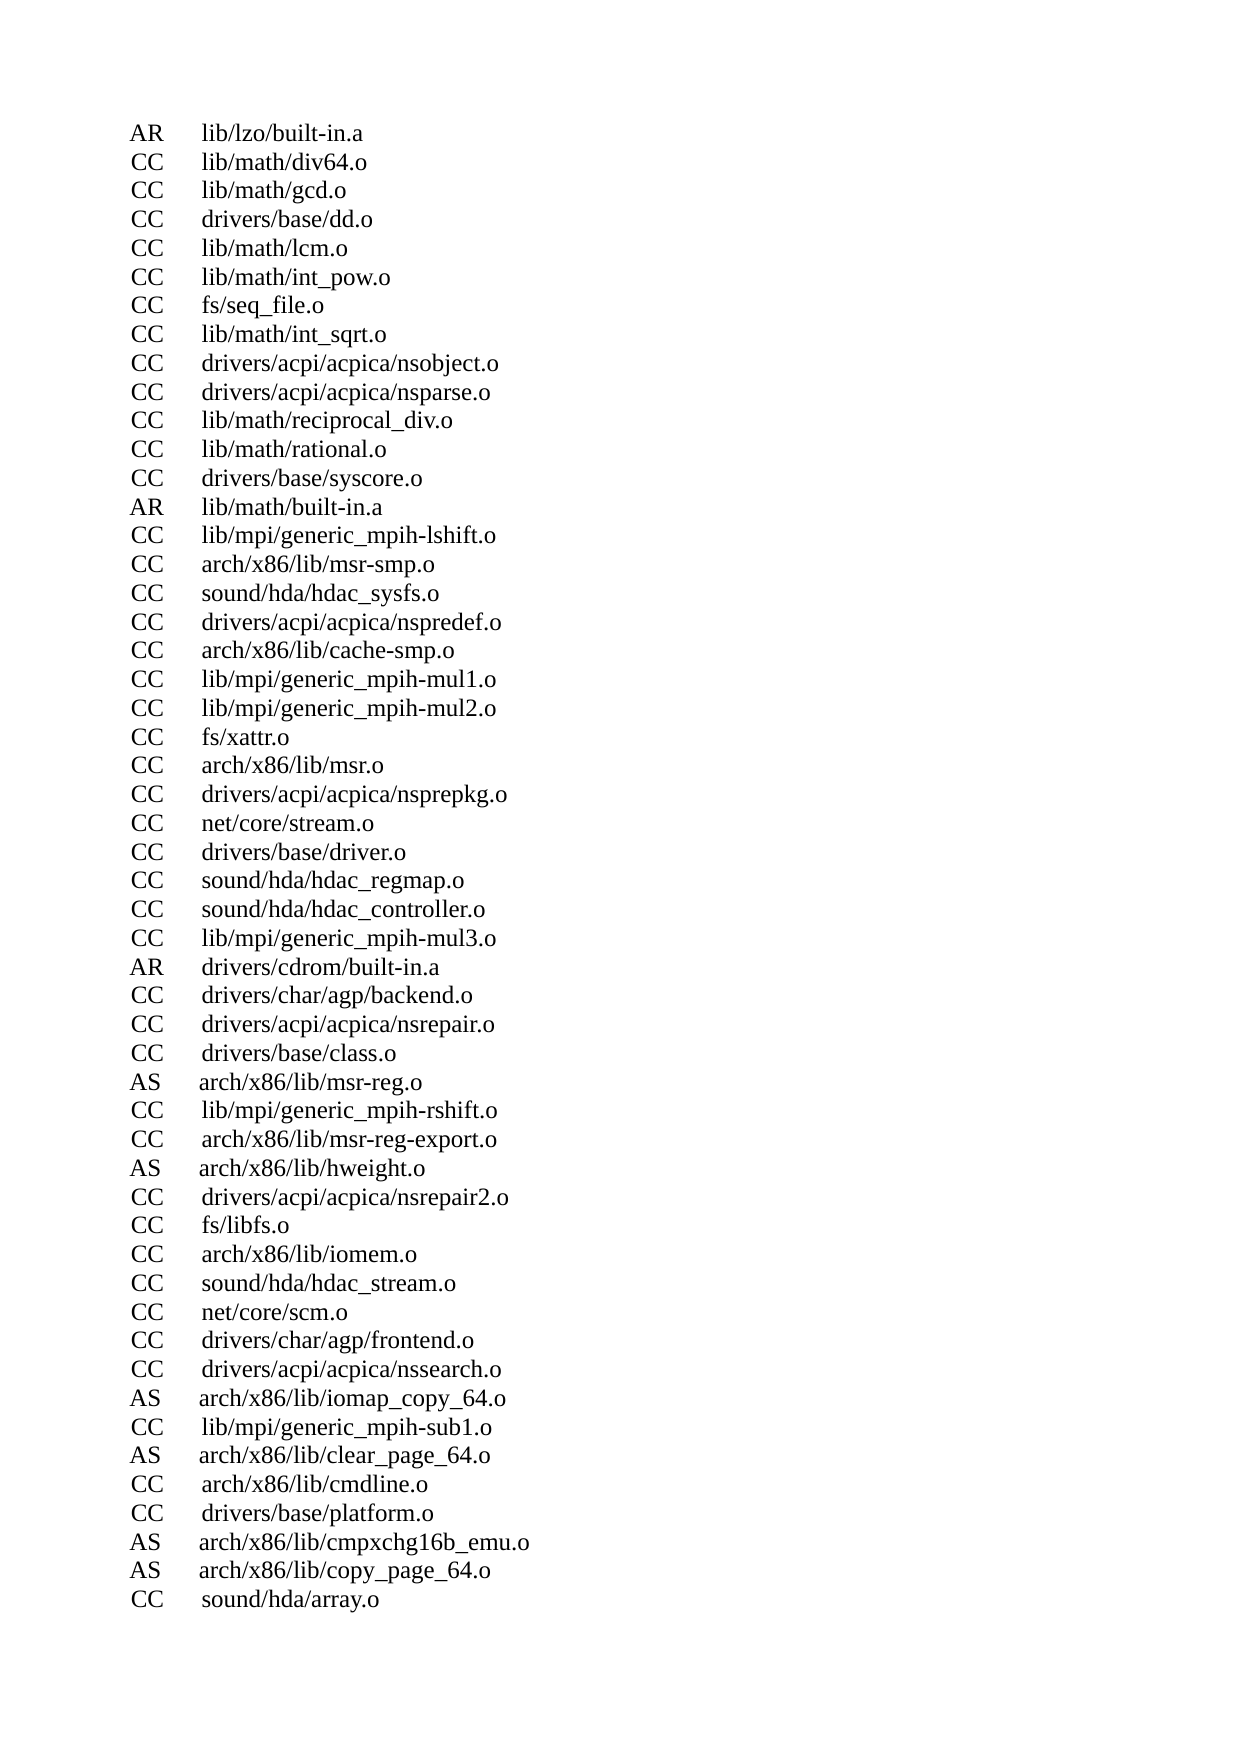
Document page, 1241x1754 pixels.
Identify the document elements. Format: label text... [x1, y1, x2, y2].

text AS arch/x86/lib/msr-reg.o [118, 1067, 1122, 1096]
text CC arch/x86/lib/msr.o [118, 751, 1122, 779]
text CC arch/x86/lib/cache-smp.o [118, 636, 1122, 664]
text CC lib/math/div64.o [118, 147, 1122, 176]
text CC arch/x86/lib/msr-reg-export.o [118, 1124, 1122, 1153]
text CC drivers/acpi/acpica/nssearch.o [118, 1354, 1122, 1383]
text CC lib/mpi/generic_mpih-mul3.o [118, 923, 1122, 952]
text CC arch/x86/lib/iomem.o [118, 1239, 1122, 1268]
text CC lib/mpi/generic_mpih-mul2.o [118, 693, 1122, 722]
text CC drivers/base/platform.o [118, 1498, 1122, 1527]
text CC net/core/stream.o [118, 808, 1122, 837]
text CC lib/mpi/generic_mpih-sub1.o [118, 1412, 1122, 1441]
text CC sound/hda/hdac_controller.o [118, 894, 1122, 923]
text AS arch/x86/lib/clear_page_64.o [118, 1441, 1122, 1469]
text CC drivers/acpi/acpica/nsparse.o [118, 377, 1122, 406]
text CC sound/hda/hdac_regmap.o [118, 866, 1122, 894]
text CC lib/math/lcm.o [118, 233, 1122, 262]
text CC sound/hda/array.o [118, 1584, 1122, 1613]
text CC drivers/acpi/acpica/nspredef.o [118, 607, 1122, 636]
text CC drivers/char/agp/backend.o [118, 981, 1122, 1009]
text CC arch/x86/lib/cmdline.o [118, 1469, 1122, 1498]
text CC lib/mpi/generic_mpih-rshift.o [118, 1096, 1122, 1124]
text CC fs/xattr.o [118, 722, 1122, 751]
text CC drivers/acpi/acpica/nsprepkg.o [118, 779, 1122, 808]
text CC drivers/base/class.o [118, 1038, 1122, 1067]
text CC drivers/acpi/acpica/nsrepair2.o [118, 1182, 1122, 1211]
text AR lib/lzo/built-in.a [118, 118, 1122, 147]
text CC lib/math/rational.o [118, 434, 1122, 463]
text CC lib/math/gcd.o [118, 176, 1122, 204]
text CC lib/mpi/generic_mpih-lshift.o [118, 521, 1122, 549]
text CC drivers/base/driver.o [118, 837, 1122, 866]
text CC fs/libfs.o [118, 1211, 1122, 1239]
text AS arch/x86/lib/iomap_copy_64.o [118, 1383, 1122, 1412]
text AR drivers/cdrom/built-in.a [118, 952, 1122, 981]
text CC lib/math/int_pow.o [118, 262, 1122, 291]
text CC sound/hda/hdac_stream.o [118, 1268, 1122, 1297]
text CC lib/math/reciprocal_div.o [118, 406, 1122, 434]
text CC arch/x86/lib/msr-smp.o [118, 549, 1122, 578]
text CC drivers/char/agp/frontend.o [118, 1326, 1122, 1354]
text CC fs/seq_file.o [118, 291, 1122, 319]
text CC drivers/base/syscore.o [118, 463, 1122, 492]
text CC drivers/acpi/acpica/nsobject.o [118, 348, 1122, 377]
text CC drivers/base/dd.o [118, 204, 1122, 233]
text CC drivers/acpi/acpica/nsrepair.o [118, 1009, 1122, 1038]
text AR lib/math/built-in.a [118, 492, 1122, 521]
text AS arch/x86/lib/cmpxchg16b_emu.o [118, 1527, 1122, 1556]
text CC sound/hda/hdac_sysfs.o [118, 578, 1122, 607]
text CC lib/math/int_sqrt.o [118, 319, 1122, 348]
text AS arch/x86/lib/copy_page_64.o [118, 1556, 1122, 1584]
text AS arch/x86/lib/hweight.o [118, 1153, 1122, 1182]
text CC net/core/scm.o [118, 1297, 1122, 1326]
text CC lib/mpi/generic_mpih-mul1.o [118, 664, 1122, 693]
